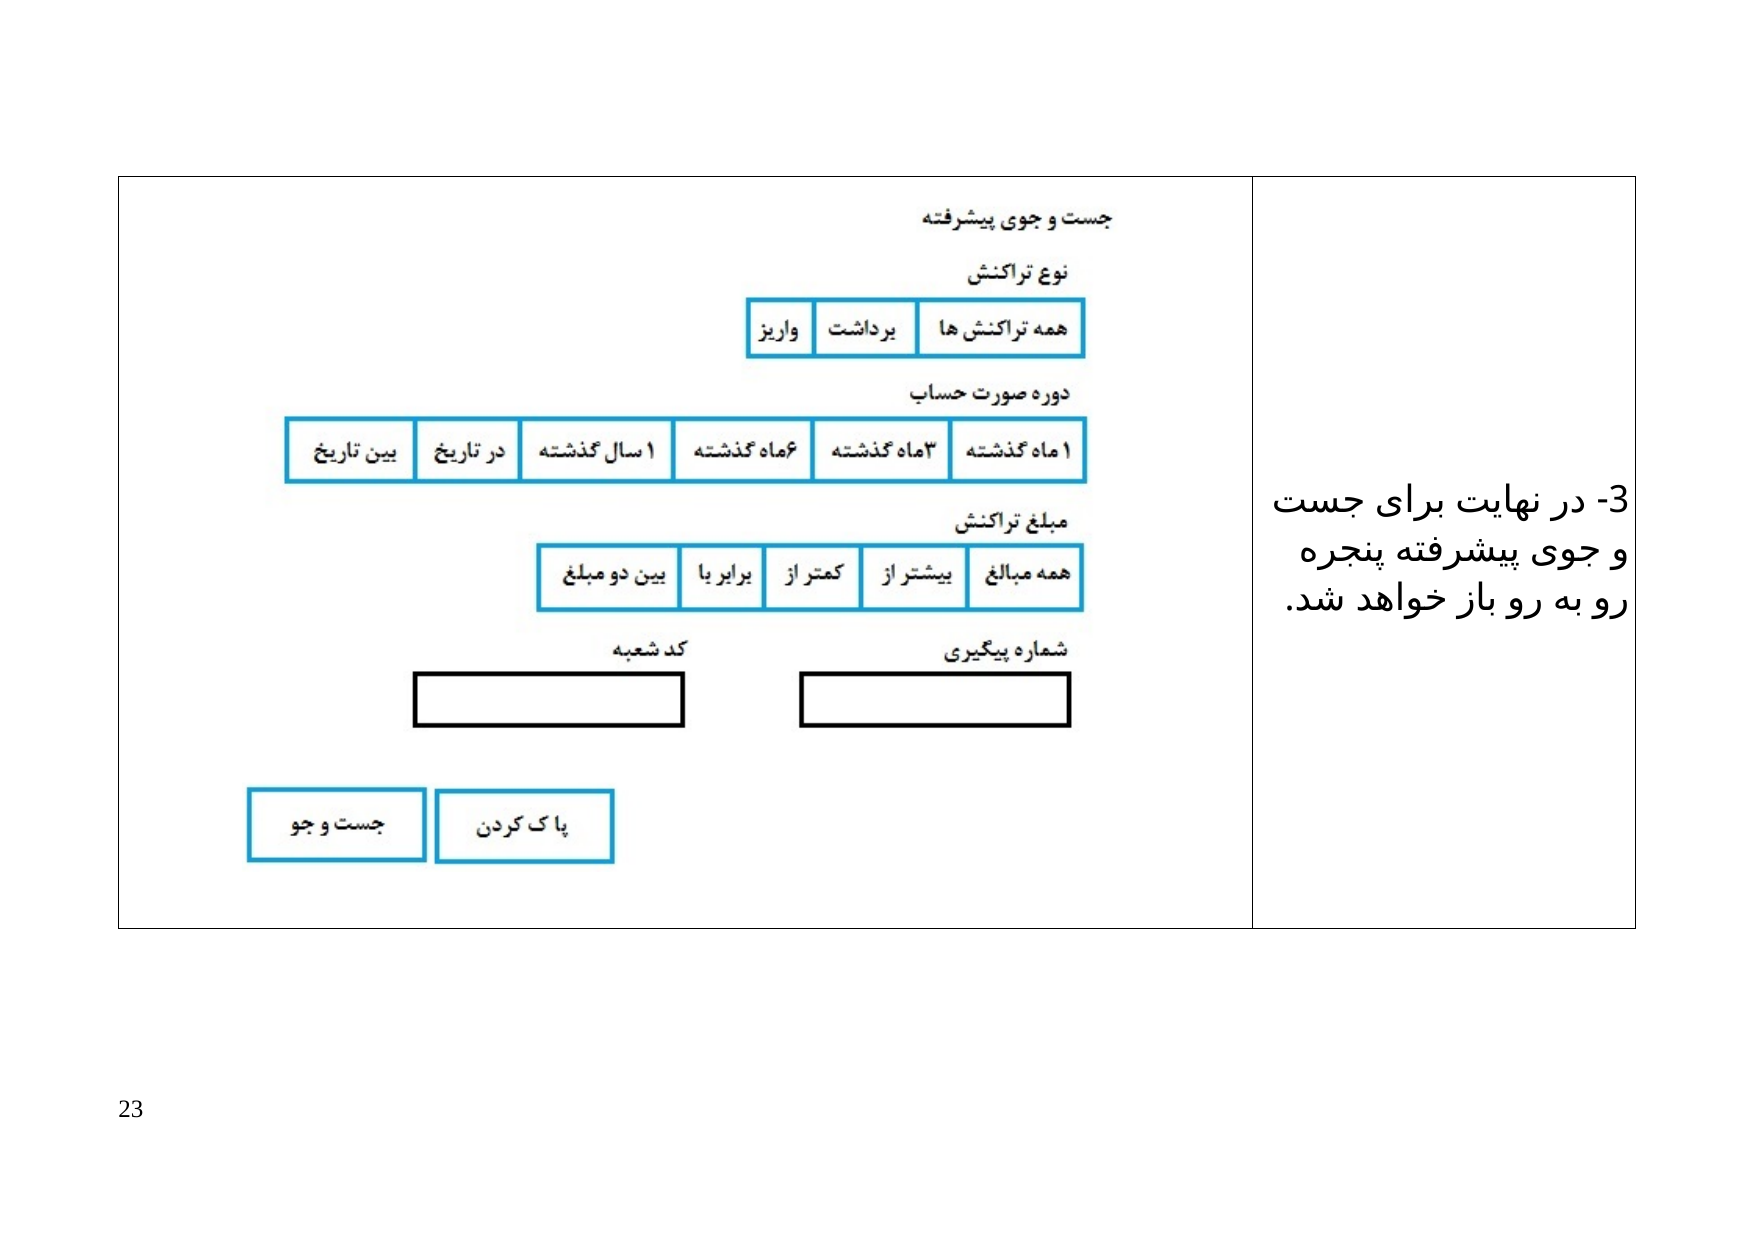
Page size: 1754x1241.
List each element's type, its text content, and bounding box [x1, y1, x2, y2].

table_cell [119, 177, 1252, 928]
table_cell 3- در نهایت برای جست و جوی پیشرفته پنجره رو به رو باز خواهد شد. [1253, 177, 1635, 928]
picture [241, 182, 1128, 872]
